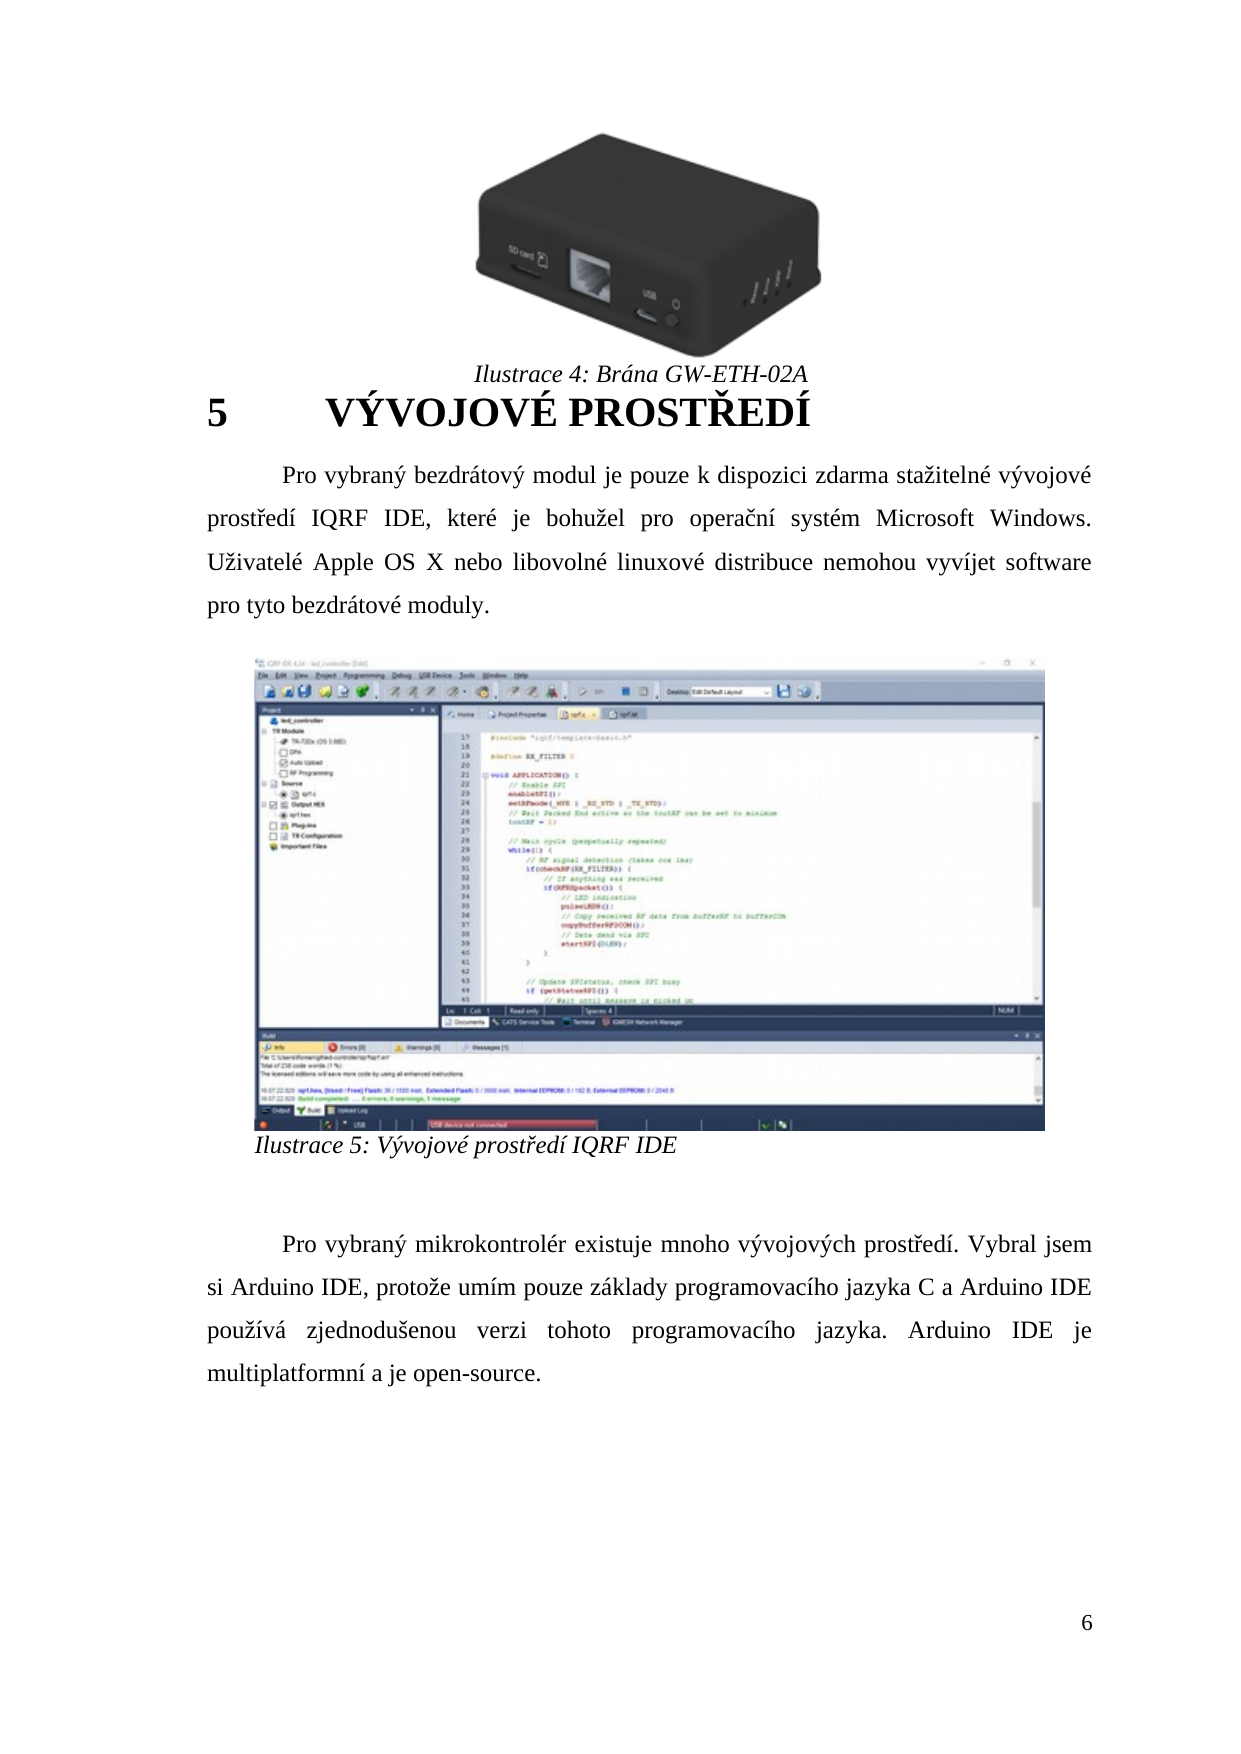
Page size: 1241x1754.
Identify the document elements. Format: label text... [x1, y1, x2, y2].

picture [254, 657, 1045, 1131]
text Pro vybraný bezdrátový modul je pouze k dispozici zdarma stažitelné vývojové prostředí IQRF IDE, které je bohužel pro operační systém Microsoft Windows. Uživatelé Apple OS X nebo libovolné linuxové distribuce nemohou vyvíjet software pro tyto bezdrátové moduly. [207, 460, 1092, 618]
text Ilustrace 4: Brána GW-ETH-02A [474, 359, 825, 387]
picture [473, 130, 826, 359]
subtitle Vývojové prostředí [207, 118, 1092, 435]
text Ilustrace 5: Vývojové prostředí IQRF IDE [254, 1131, 1045, 1159]
text Pro vybraný mikrokontrolér existuje mnoho vývojových prostředí. Vybral jsem si Arduino IDE, protože umím pouze základy programovacího jazyka C a Arduino IDE používá zjednodušenou verzi tohoto programovacího jazyka. Arduino IDE je multiplatformní a je open‑source. [207, 1229, 1092, 1387]
